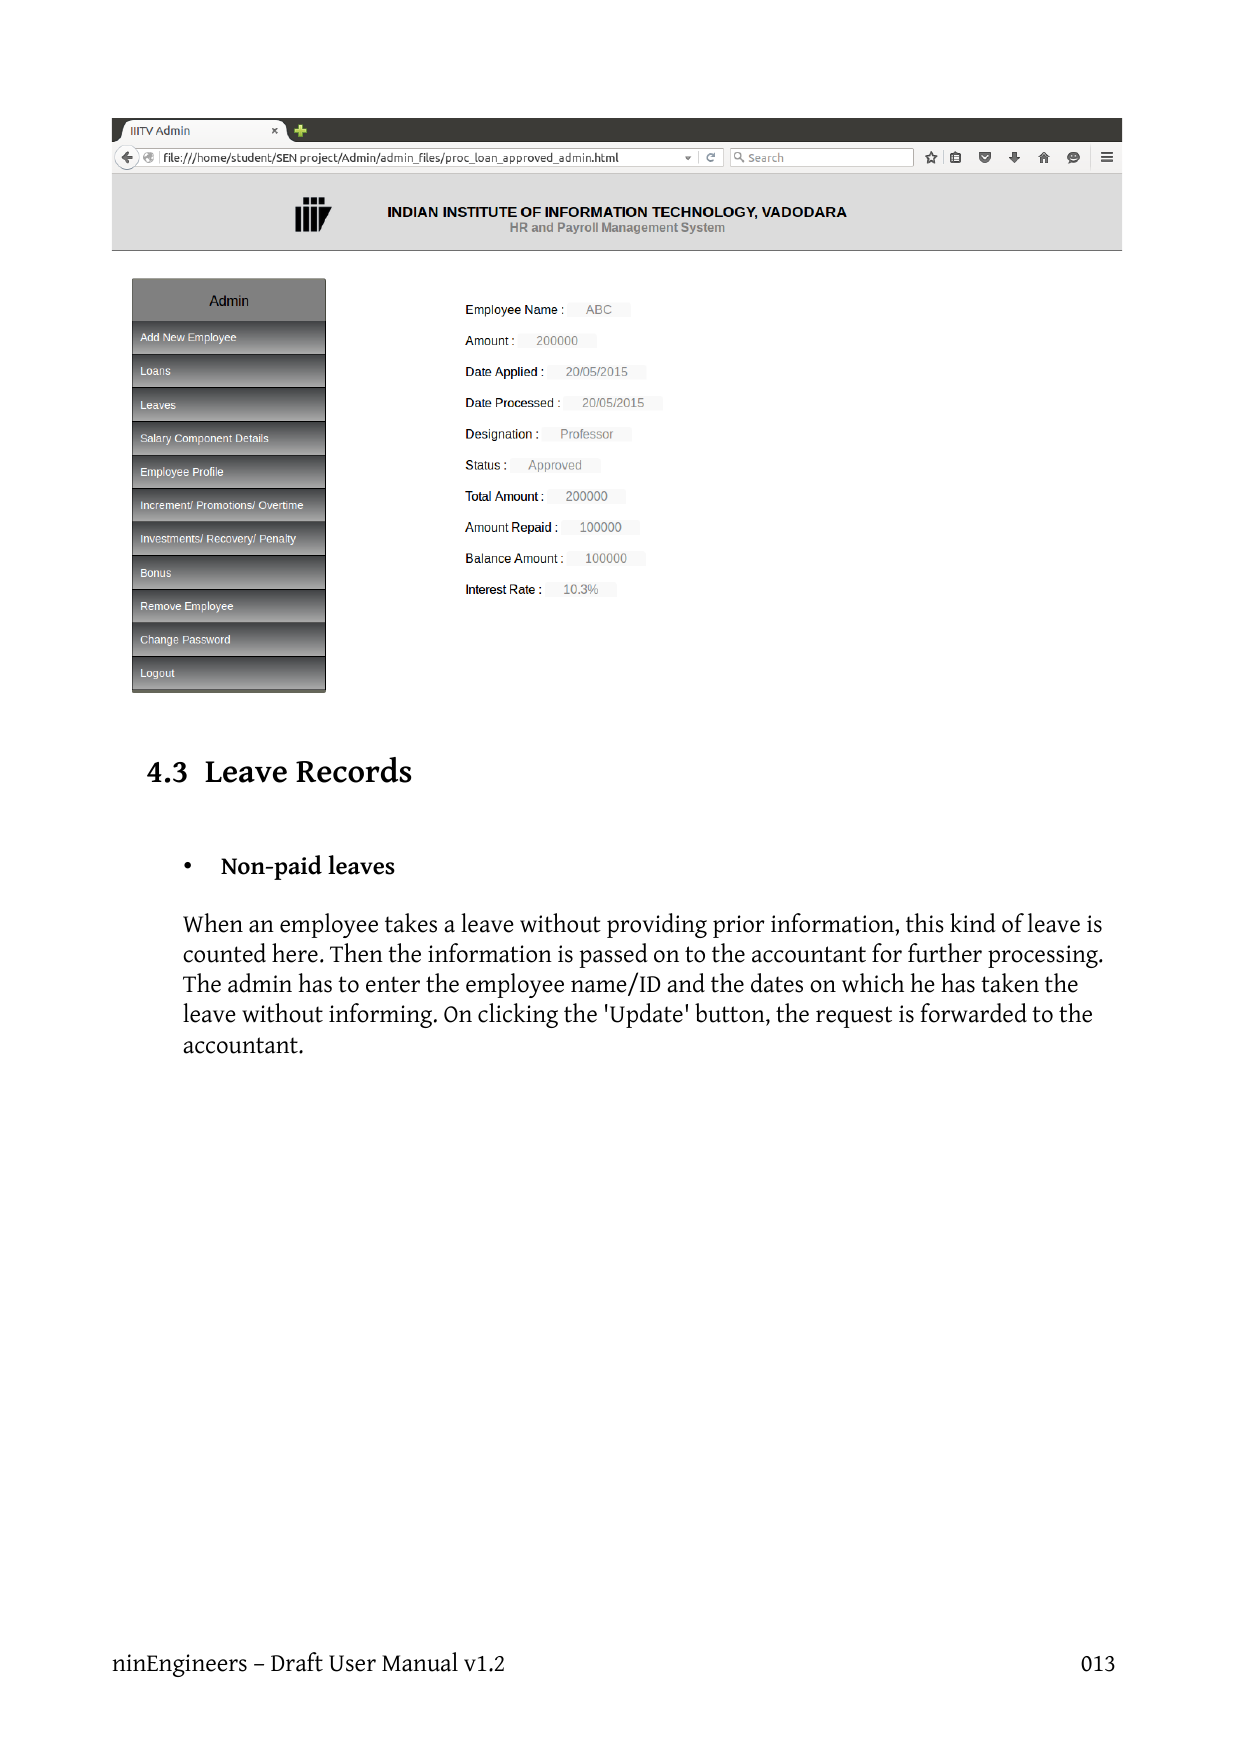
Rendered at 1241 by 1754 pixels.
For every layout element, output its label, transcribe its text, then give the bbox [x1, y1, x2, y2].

list Non-paid leaves [183, 852, 1122, 881]
text When an employee takes a leave without providing prior information, this kind of leave is counted here. Then the information is passed on to the accountant for further processing. The admin has to enter the employee name/ID and the dates on which he has taken the leave without informing. On clicking the 'Update' button, the request is forwarded to the accountant. [183, 910, 1122, 1060]
picture [111, 118, 1123, 696]
list 4.3 Leave Records [146, 754, 1121, 792]
